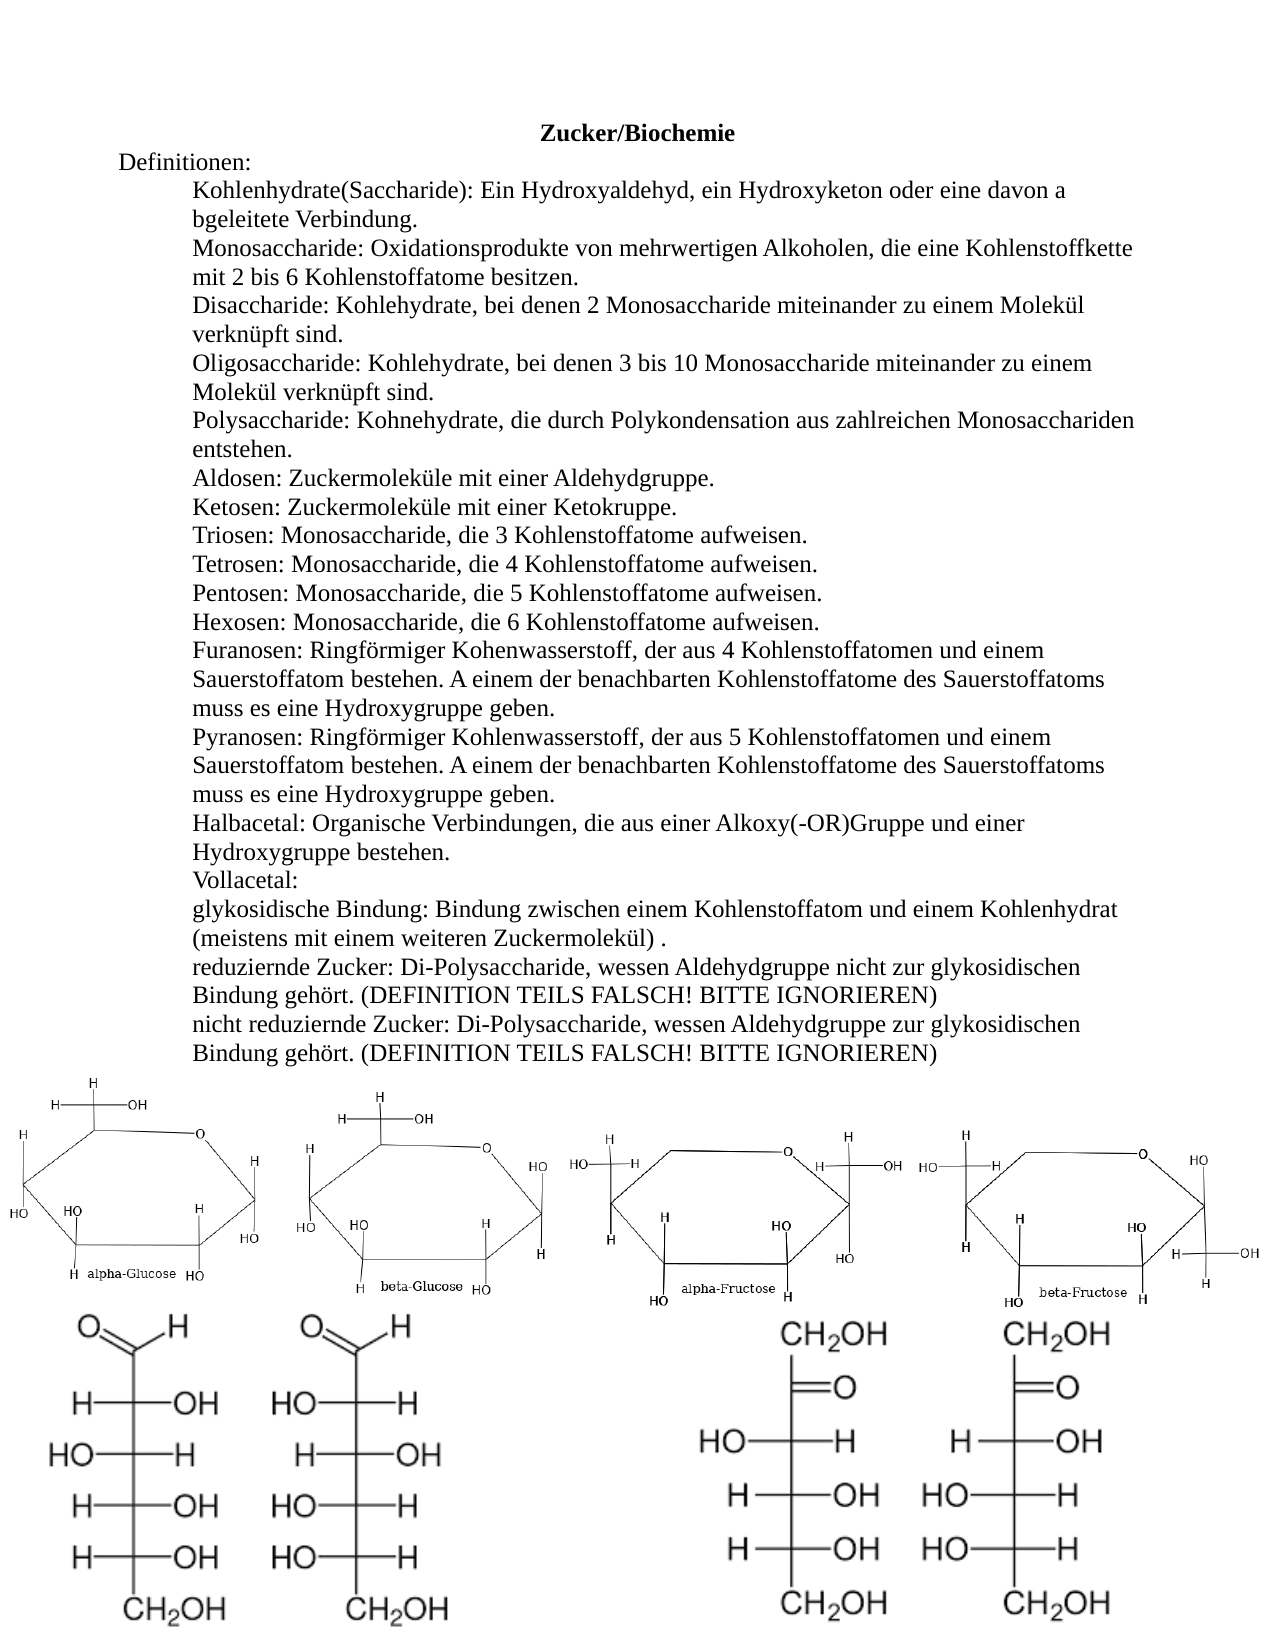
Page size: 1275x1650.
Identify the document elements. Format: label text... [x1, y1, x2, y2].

text nicht reduziernde Zucker: Di-Polysaccharide, wessen Aldehydgruppe zur glykosidischen Bindung gehört. (DEFINITION TEILS FALSCH! BITTE IGNORIEREN) [118, 1009, 1157, 1067]
text Zucker/Biochemie [118, 118, 1157, 147]
text Aldosen: Zuckermoleküle mit einer Aldehydgruppe. [118, 463, 1157, 492]
text Hexosen: Monosaccharide, die 6 Kohlenstoffatome aufweisen. [118, 607, 1157, 636]
text Polysaccharide: Kohnehydrate, die durch Polykondensation aus zahlreichen Monosacchariden entstehen. [118, 406, 1157, 463]
text Furanosen: Ringförmiger Kohenwasserstoff, der aus 4 Kohlenstoffatomen und einem Sauerstoffatom bestehen. A einem der benachbarten Kohlenstoffatome des Sauerstoffatoms muss es eine Hydroxygruppe geben. [118, 636, 1157, 722]
text Vollacetal: [118, 866, 1157, 894]
text reduziernde Zucker: Di-Polysaccharide, wessen Aldehydgruppe nicht zur glykosidischen Bindung gehört. (DEFINITION TEILS FALSCH! BITTE IGNORIEREN) [118, 952, 1157, 1009]
text Triosen: Monosaccharide, die 3 Kohlenstoffatome aufweisen. [118, 521, 1157, 549]
text Definitionen: [118, 147, 1157, 176]
text Monosaccharide: Oxidationsprodukte von mehrwertigen Alkoholen, die eine Kohlenstoffkette mit 2 bis 6 Kohlenstoffatome besitzen. [118, 233, 1157, 291]
text Tetrosen: Monosaccharide, die 4 Kohlenstoffatome aufweisen. [118, 549, 1157, 578]
text Oligosaccharide: Kohlehydrate, bei denen 3 bis 10 Monosaccharide miteinander zu einem Molekül verknüpft sind. [118, 348, 1157, 406]
text Kohlenhydrate(Saccharide): Ein Hydroxyaldehyd, ein Hydroxyketon oder eine davon a bgeleitete Verbindung. [118, 176, 1157, 233]
text glykosidische Bindung: Bindung zwischen einem Kohlenstoffatom und einem Kohlenhydrat (meistens mit einem weiteren Zuckermolekül) . [118, 894, 1157, 952]
text Ketosen: Zuckermoleküle mit einer Ketokruppe. [118, 492, 1157, 521]
text Pentosen: Monosaccharide, die 5 Kohlenstoffatome aufweisen. [118, 578, 1157, 607]
text Disaccharide: Kohlehydrate, bei denen 2 Monosaccharide miteinander zu einem Molekül verknüpft sind. [118, 291, 1157, 348]
picture [2, 1074, 1270, 1630]
picture [698, 1316, 1116, 1624]
text Halbacetal: Organische Verbindungen, die aus einer Alkoxy(-OR)Gruppe und einer Hydroxygruppe bestehen. [118, 808, 1157, 866]
text Pyranosen: Ringförmiger Kohlenwasserstoff, der aus 5 Kohlenstoffatomen und einem Sauerstoffatom bestehen. A einem der benachbarten Kohlenstoffatome des Sauerstoffatoms muss es eine Hydroxygruppe geben. [118, 722, 1157, 808]
